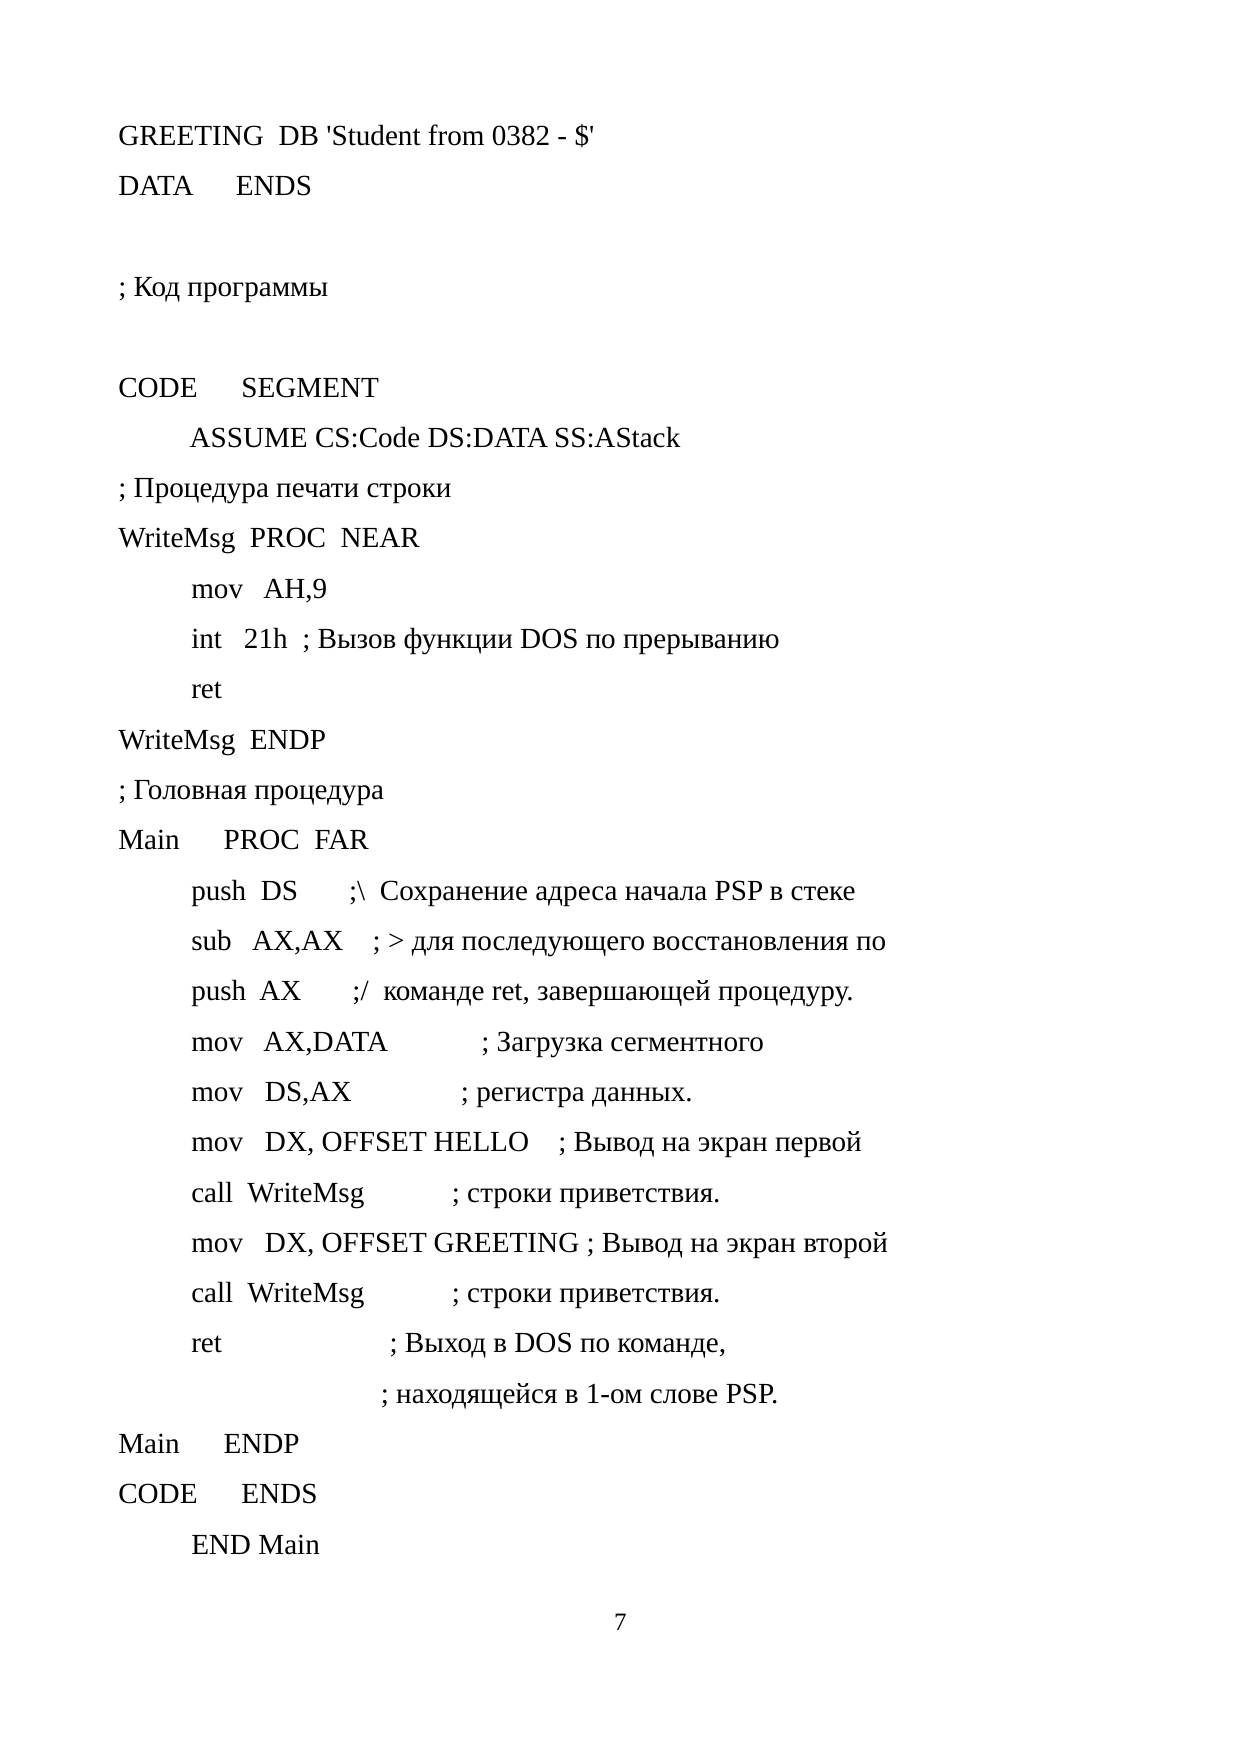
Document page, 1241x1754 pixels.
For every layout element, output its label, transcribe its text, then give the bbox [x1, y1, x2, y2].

text ; Головная процедура [118, 772, 1122, 806]
text END Main [118, 1527, 1122, 1560]
text ; находящейся в 1-ом слове PSP. [118, 1376, 1122, 1409]
text mov AX,DATA ; Загрузка сегментного [118, 1024, 1122, 1057]
text CODE ENDS [118, 1477, 1122, 1510]
text push DS ;\ Сохранение адреса начала PSP в стеке [118, 873, 1122, 906]
text call WriteMsg ; строки приветствия. [118, 1175, 1122, 1208]
text Main ENDP [118, 1426, 1122, 1460]
text Main PROC FAR [118, 822, 1122, 856]
text int 21h ; Вызов функции DOS по прерыванию [118, 621, 1122, 655]
text ASSUME CS:Code DS:DATA SS:AStack [118, 420, 1122, 453]
text WriteMsg PROC NEAR [118, 521, 1122, 554]
text WriteMsg ENDP [118, 722, 1122, 755]
text GREETING DB 'Student from 0382 - $' [118, 118, 1122, 152]
text mov DX, OFFSET HELLO ; Вывод на экран первой [118, 1124, 1122, 1158]
text call WriteMsg ; строки приветствия. [118, 1275, 1122, 1309]
text mov DX, OFFSET GREETING ; Вывод на экран второй [118, 1225, 1122, 1258]
text ; Код программы [118, 269, 1122, 303]
text push AX ;/ команде ret, завершающей процедуру. [118, 973, 1122, 1007]
text mov AH,9 [118, 571, 1122, 604]
text mov DS,AX ; регистра данных. [118, 1074, 1122, 1108]
text CODE SEGMENT [118, 370, 1122, 403]
text ; Процедура печати строки [118, 470, 1122, 504]
text DATA ENDS [118, 168, 1122, 202]
text sub AX,AX ; > для последующего восстановления по [118, 923, 1122, 957]
text ret [118, 672, 1122, 705]
text ret ; Выход в DOS по команде, [118, 1326, 1122, 1359]
